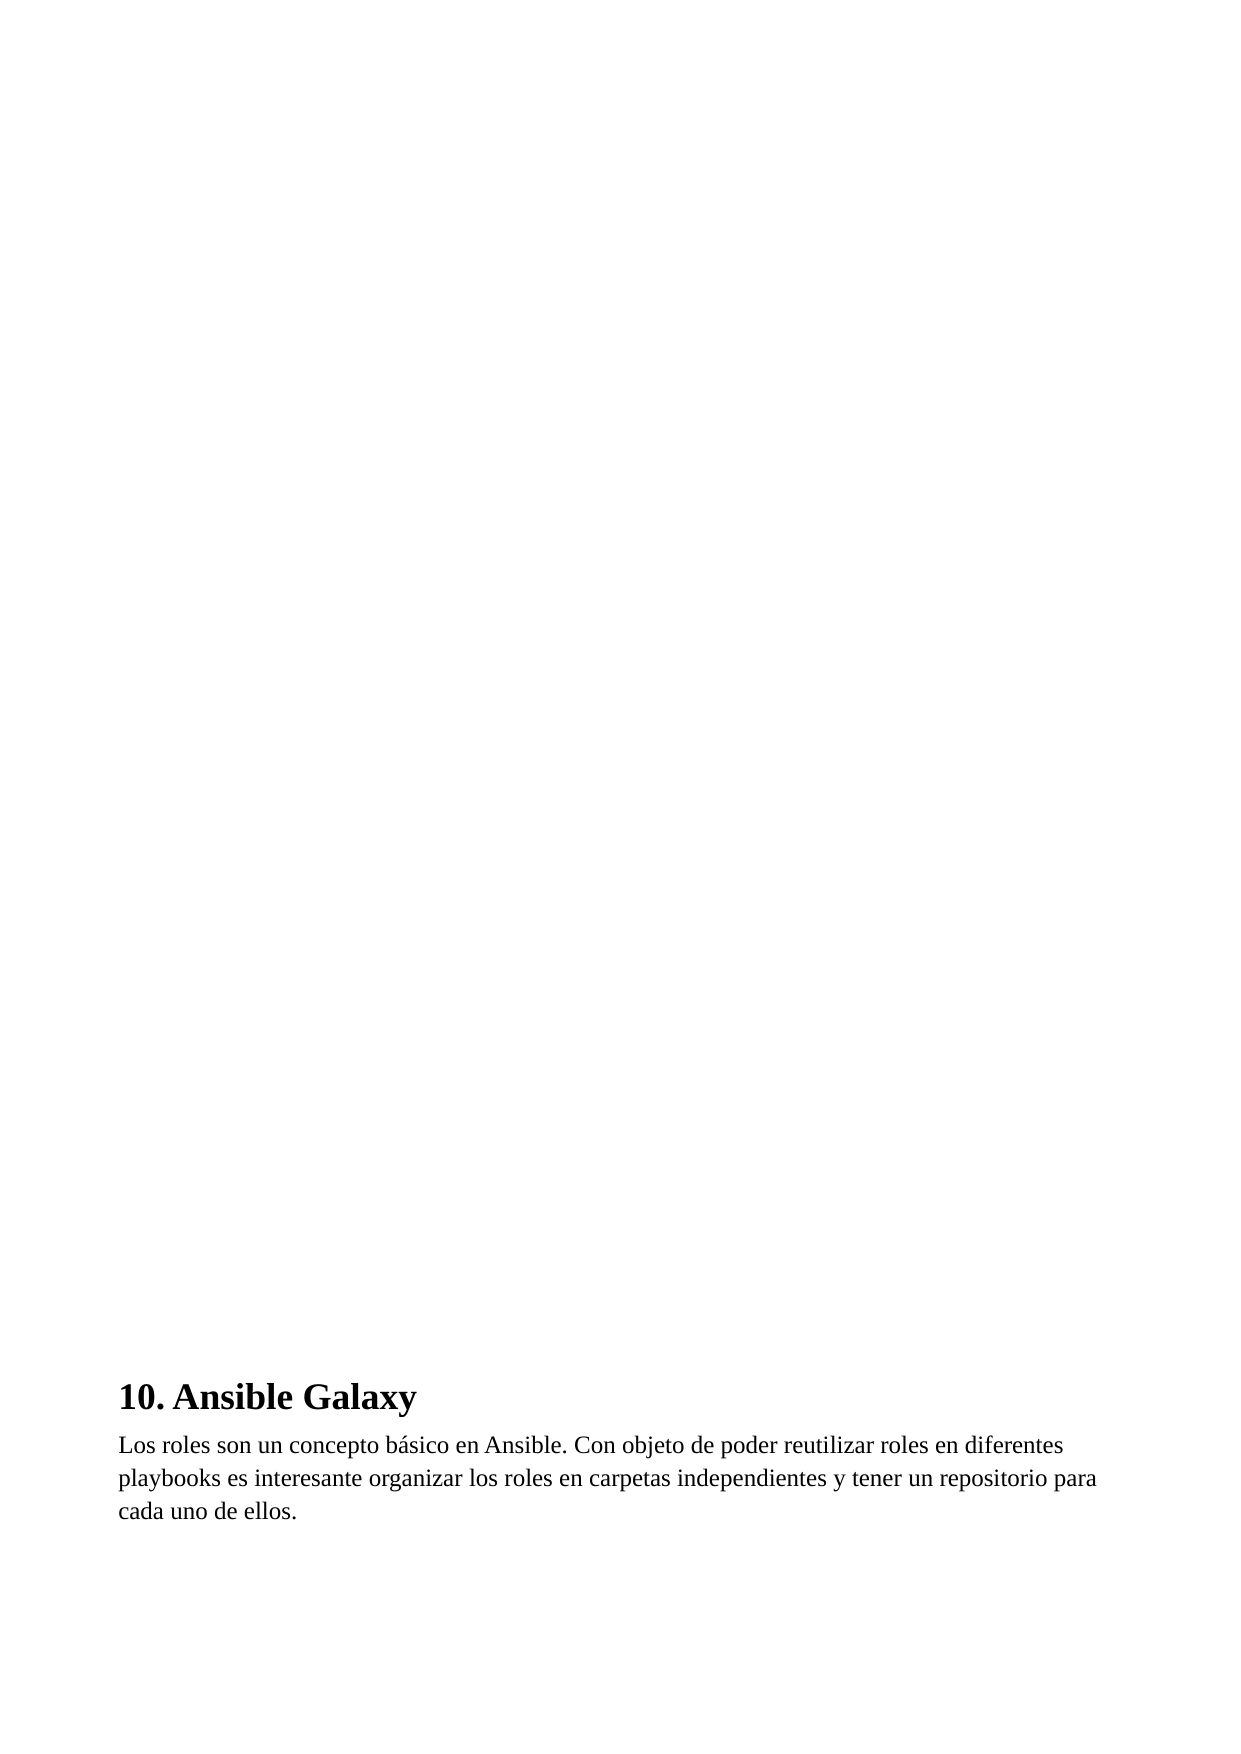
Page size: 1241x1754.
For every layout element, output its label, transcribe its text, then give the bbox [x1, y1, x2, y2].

subtitle 10. Ansible Galaxy [118, 1374, 1122, 1417]
text Los roles son un concepto básico en Ansible. Con objeto de poder reutilizar roles en diferentes playbooks es interesante organizar los roles en carpetas independientes y tener un repositorio para cada uno de ellos. [118, 1430, 1122, 1524]
